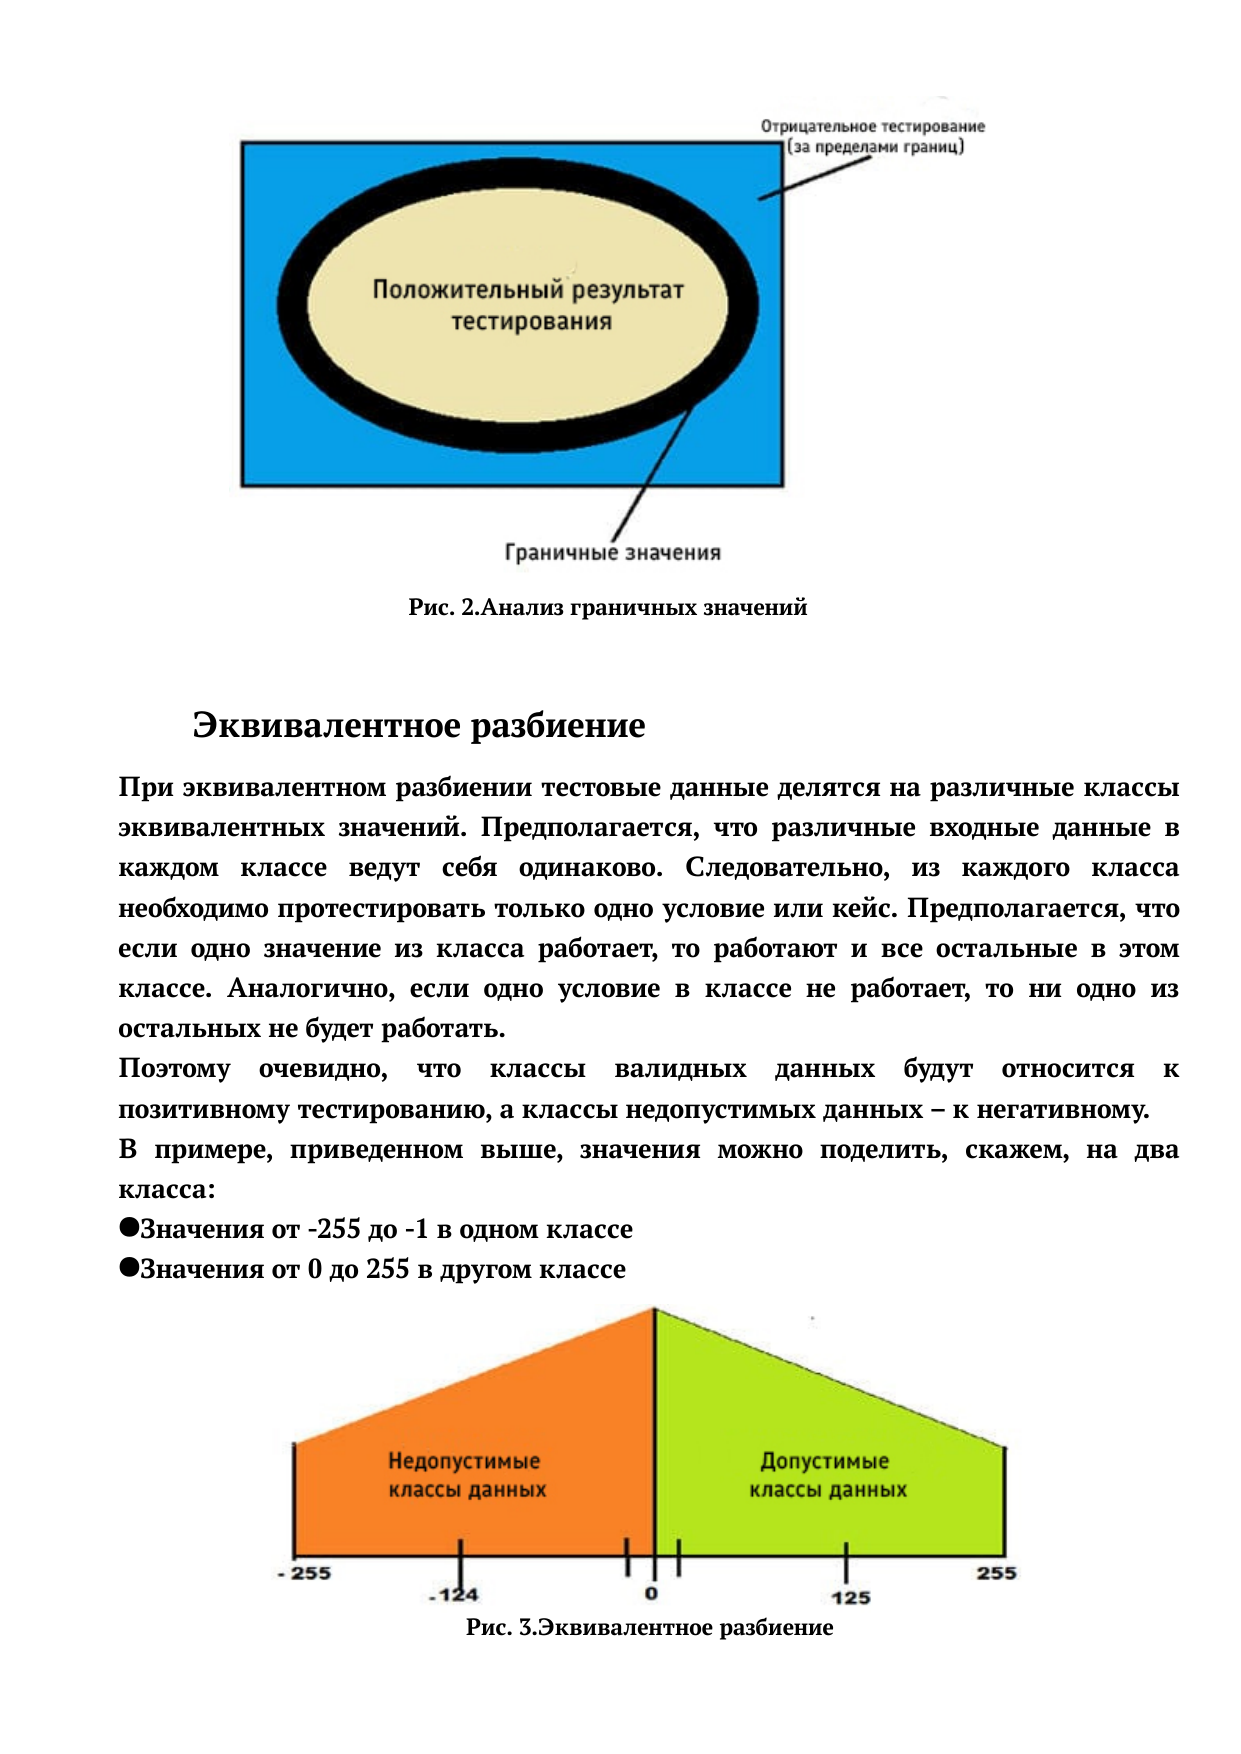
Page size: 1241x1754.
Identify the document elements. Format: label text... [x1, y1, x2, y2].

picture [229, 96, 987, 593]
text Рис. 2.Анализ граничных значений [229, 593, 987, 621]
text При эквивалентном разбиении тестовые данные делятся на различные классы эквивалентных значений. Предполагается, что различные входные данные в каждом классе ведут себя одинаково. Следовательно, из каждого класса необходимо протестировать только одно условие или кейс. Предполагается, что если одно значение из класса работает, то работают и все остальные в этом классе. Аналогично, если одно условие в классе не работает, то ни одно из остальных не будет работать. [118, 769, 1181, 1044]
picture [270, 1304, 1029, 1613]
text Рис. 3.Эквивалентное разбиение [271, 1613, 1028, 1641]
text В примере, приведенном выше, значения можно поделить, скажем, на два класса: [118, 1131, 1181, 1205]
subtitle Эквивалентное разбиение [192, 701, 1181, 745]
list Значения от -255 до -1 в одном классе [118, 1211, 1181, 1245]
text Поэтому очевидно, что классы валидных данных будут относится к позитивному тестированию, а классы недопустимых данных – к негативному. [118, 1051, 1181, 1124]
list Значения от 0 до 255 в другом классе [118, 1252, 1181, 1285]
